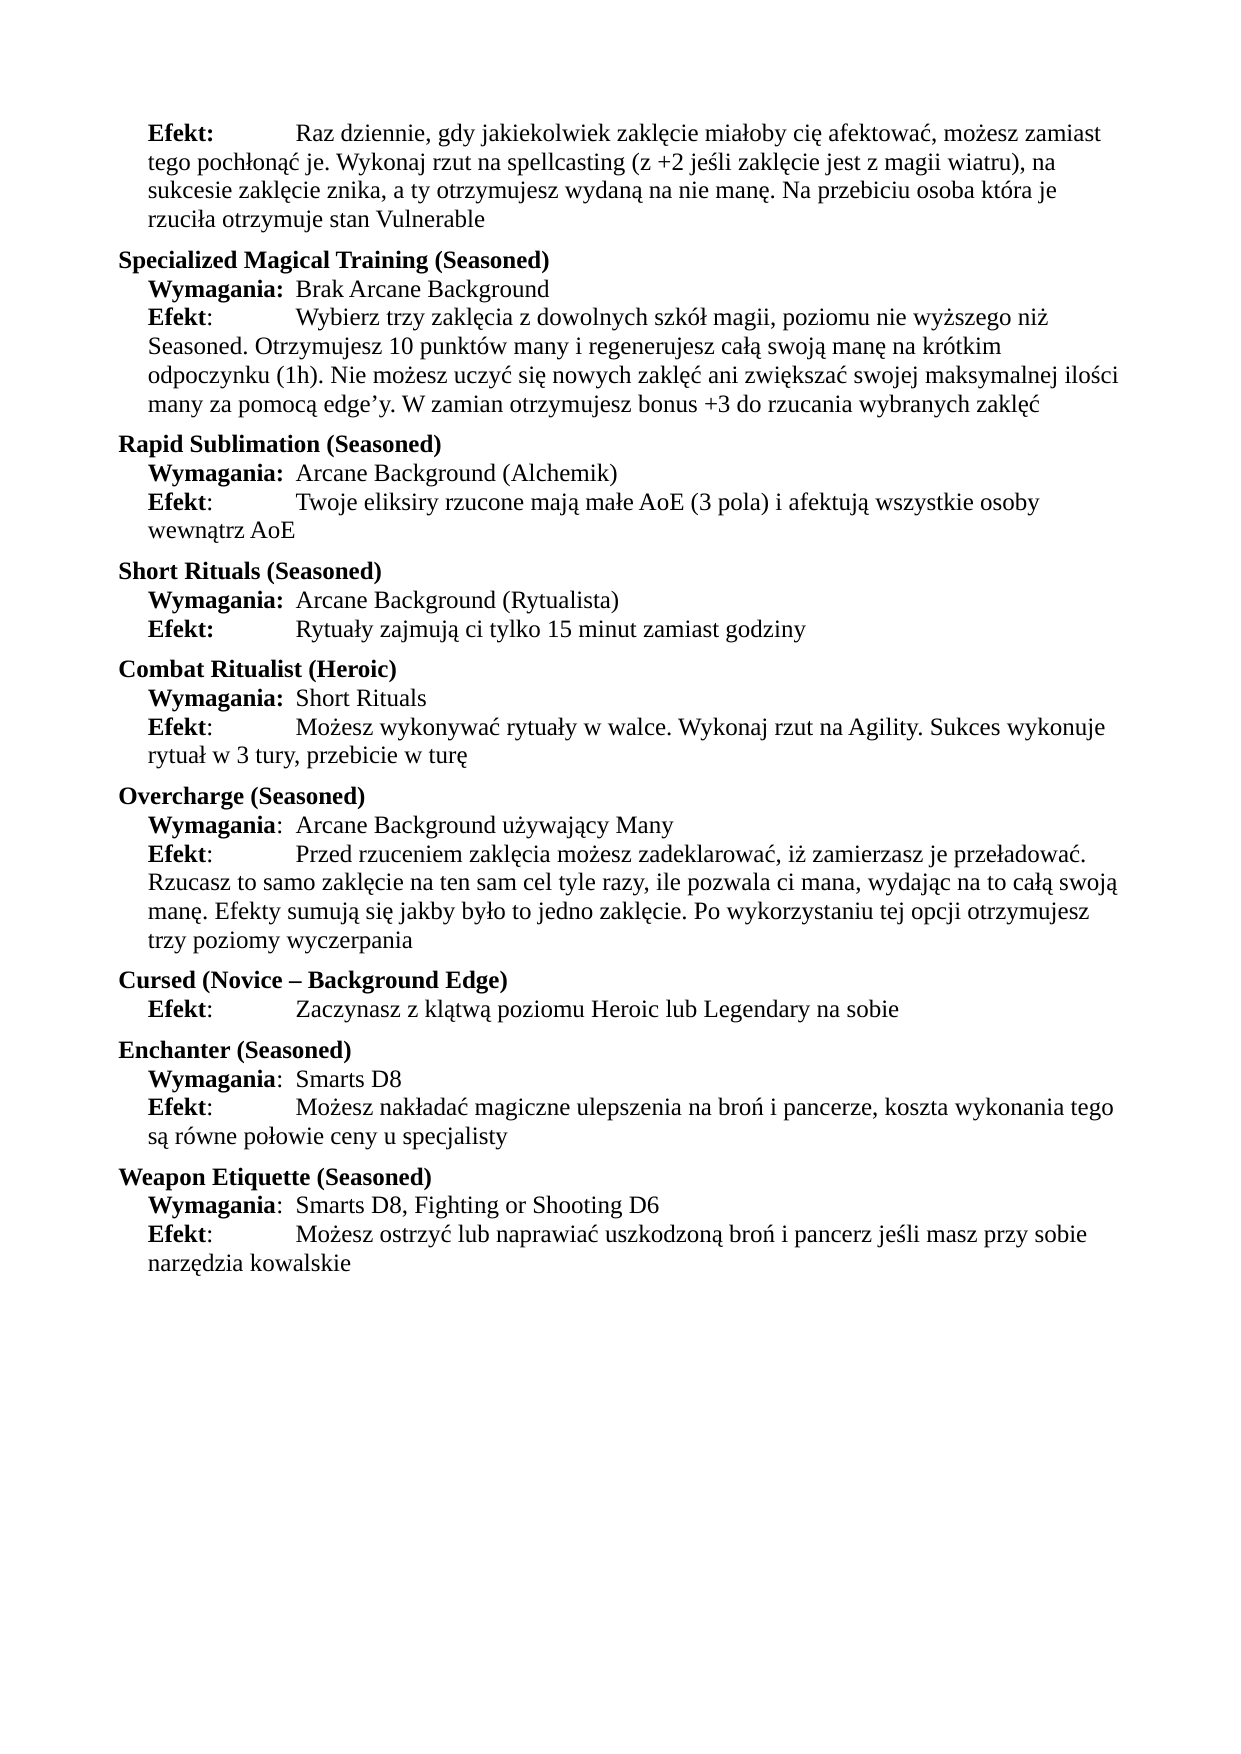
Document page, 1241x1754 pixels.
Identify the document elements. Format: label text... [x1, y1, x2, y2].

text Weapon Etiquette (Seasoned) Wymagania: Smarts D8, Fighting or Shooting D6 Efekt: Możesz ostrzyć lub naprawiać uszkodzoną broń i pancerz jeśli masz przy sobie narzędzia kowalskie [118, 1162, 1122, 1277]
text Overcharge (Seasoned) Wymagania: Arcane Background używający Many Efekt: Przed rzuceniem zaklęcia możesz zadeklarować, iż zamierzasz je przeładować. Rzucasz to samo zaklęcie na ten sam cel tyle razy, ile pozwala ci mana, wydając na to całą swoją manę. Efekty sumują się jakby było to jedno zaklęcie. Po wykorzystaniu tej opcji otrzymujesz trzy poziomy wyczerpania [118, 781, 1122, 954]
text Short Rituals (Seasoned) Wymagania: Arcane Background (Rytualista) Efekt: Rytuały zajmują ci tylko 15 minut zamiast godziny [118, 556, 1122, 642]
text Specialized Magical Training (Seasoned) Wymagania: Brak Arcane Background Efekt: Wybierz trzy zaklęcia z dowolnych szkół magii, poziomu nie wyższego niż Seasoned. Otrzymujesz 10 punktów many i regenerujesz całą swoją manę na krótkim odpoczynku (1h). Nie możesz uczyć się nowych zaklęć ani zwiększać swojej maksymalnej ilości many za pomocą edge’y. W zamian otrzymujesz bonus +3 do rzucania wybranych zaklęć [118, 245, 1122, 417]
text Enchanter (Seasoned) Wymagania: Smarts D8 Efekt: Możesz nakładać magiczne ulepszenia na broń i pancerze, koszta wykonania tego są równe połowie ceny u specjalisty [118, 1035, 1122, 1150]
text Combat Ritualist (Heroic) Wymagania: Short Rituals Efekt: Możesz wykonywać rytuały w walce. Wykonaj rzut na Agility. Sukces wykonuje rytuał w 3 tury, przebicie w turę [118, 654, 1122, 769]
text Cursed (Novice – Background Edge) Efekt: Zaczynasz z klątwą poziomu Heroic lub Legendary na sobie [118, 966, 1122, 1023]
text Efekt: Raz dziennie, gdy jakiekolwiek zaklęcie miałoby cię afektować, możesz zamiast tego pochłonąć je. Wykonaj rzut na spellcasting (z +2 jeśli zaklęcie jest z magii wiatru), na sukcesie zaklęcie znika, a ty otrzymujesz wydaną na nie manę. Na przebiciu osoba która je rzuciła otrzymuje stan Vulnerable [118, 118, 1122, 233]
text Rapid Sublimation (Seasoned) Wymagania: Arcane Background (Alchemik) Efekt: Twoje eliksiry rzucone mają małe AoE (3 pola) i afektują wszystkie osoby wewnątrz AoE [118, 429, 1122, 544]
